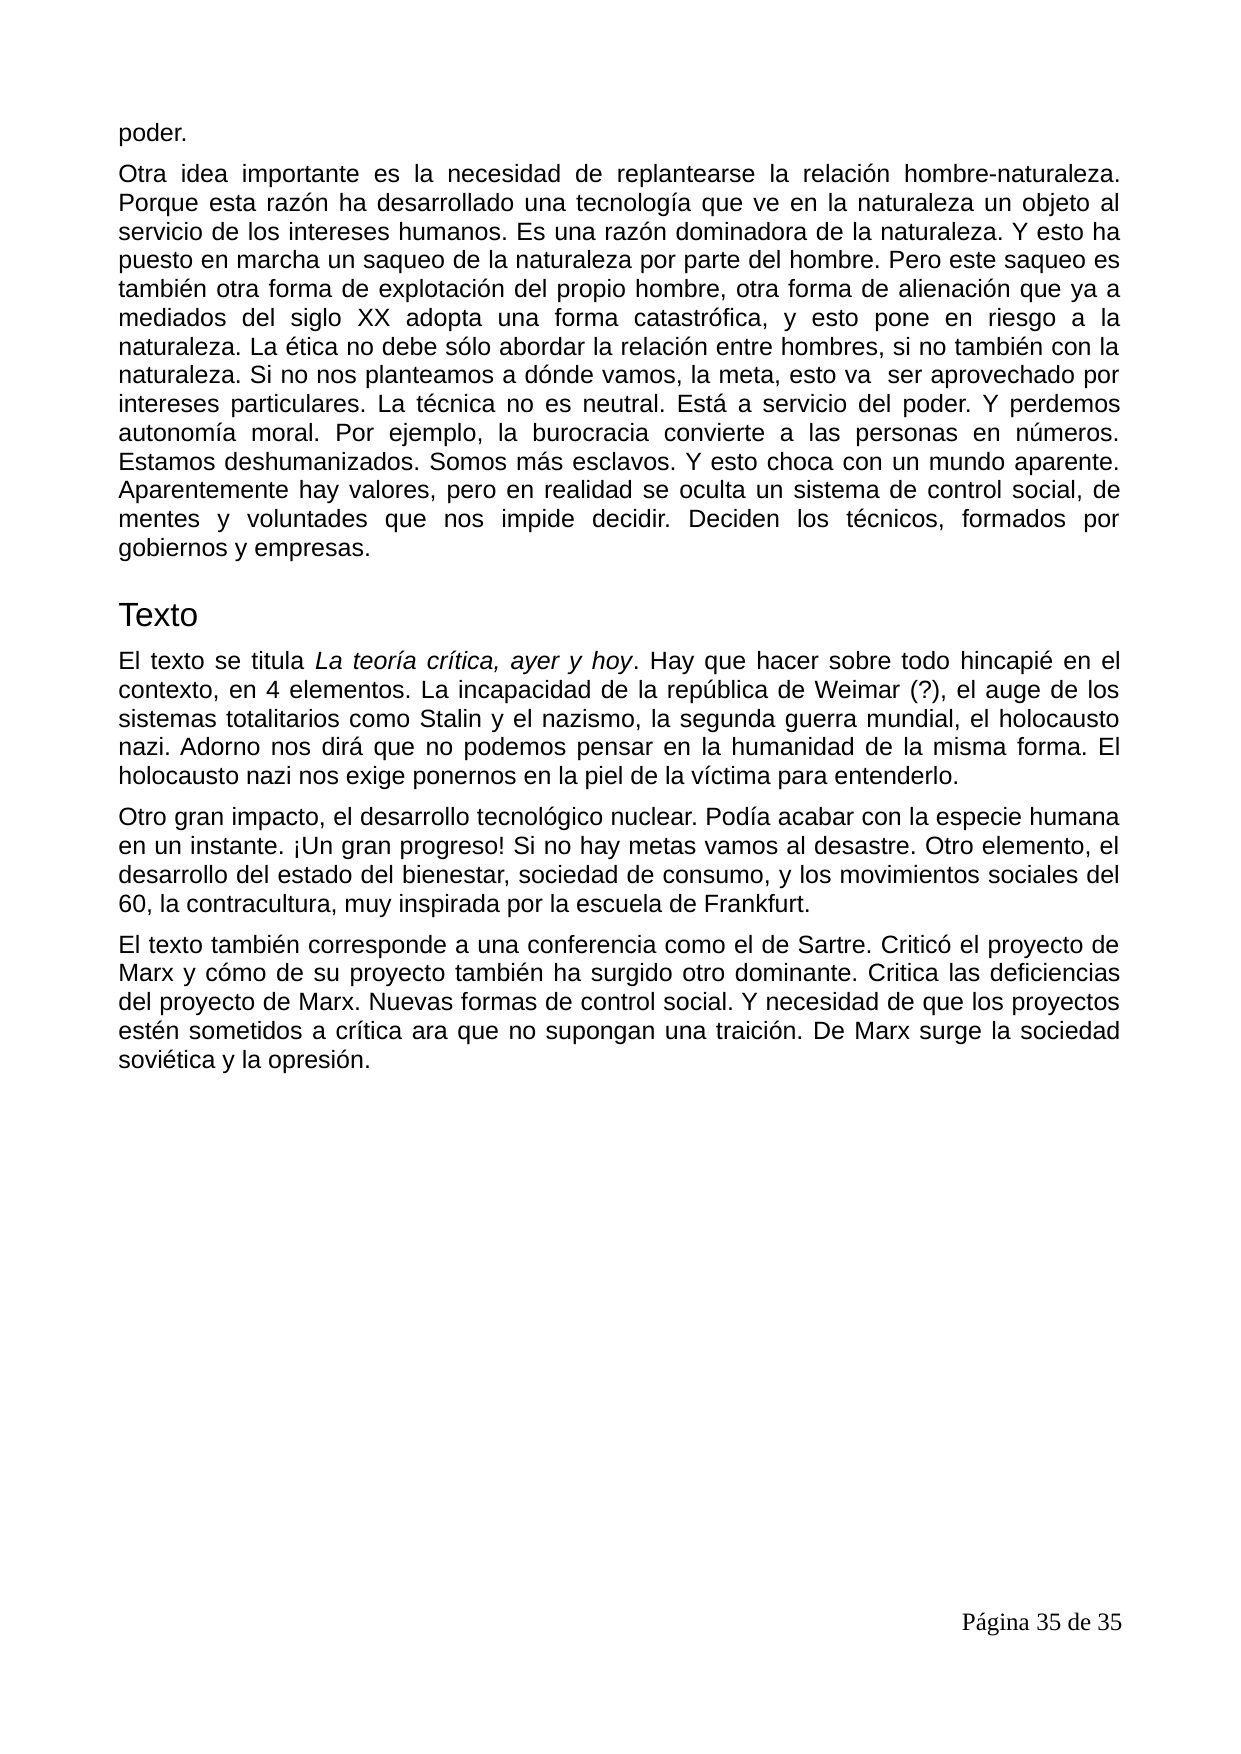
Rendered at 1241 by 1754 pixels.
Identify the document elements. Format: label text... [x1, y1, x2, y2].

text El texto se titula La teoría crítica, ayer y hoy. Hay que hacer sobre todo hincapié en el contexto, en 4 elementos. La incapacidad de la república de Weimar (?), el auge de los sistemas totalitarios como Stalin y el nazismo, la segunda guerra mundial, el holocausto nazi. Adorno nos dirá que no podemos pensar en la humanidad de la misma forma. El holocausto nazi nos exige ponernos en la piel de la víctima para entenderlo. [118, 646, 1122, 790]
text El texto también corresponde a una conferencia como el de Sartre. Criticó el proyecto de Marx y cómo de su proyecto también ha surgido otro dominante. Critica las deficiencias del proyecto de Marx. Nuevas formas de control social. Y necesidad de que los proyectos estén sometidos a crítica ara que no supongan una traición. De Marx surge la sociedad soviética y la opresión. [118, 930, 1122, 1073]
subtitle Texto [118, 595, 1122, 634]
text poder. [118, 118, 1122, 147]
text Otro gran impacto, el desarrollo tecnológico nuclear. Podía acabar con la especie humana en un instante. ¡Un gran progreso! Si no hay metas vamos al desastre. Otro elemento, el desarrollo del estado del bienestar, sociedad de consumo, y los movimientos sociales del 60, la contracultura, muy inspirada por la escuela de Frankfurt. [118, 802, 1122, 917]
text Otra idea importante es la necesidad de replantearse la relación hombre-naturaleza. Porque esta razón ha desarrollado una tecnología que ve en la naturaleza un objeto al servicio de los intereses humanos. Es una razón dominadora de la naturaleza. Y esto ha puesto en marcha un saqueo de la naturaleza por parte del hombre. Pero este saqueo es también otra forma de explotación del propio hombre, otra forma de alienación que ya a mediados del siglo XX adopta una forma catastrófica, y esto pone en riesgo a la naturaleza. La ética no debe sólo abordar la relación entre hombres, si no también con la naturaleza. Si no nos planteamos a dónde vamos, la meta, esto va ser aprovechado por intereses particulares. La técnica no es neutral. Está a servicio del poder. Y perdemos autonomía moral. Por ejemplo, la burocracia convierte a las personas en números. Estamos deshumanizados. Somos más esclavos. Y esto choca con un mundo aparente. Aparentemente hay valores, pero en realidad se oculta un sistema de control social, de mentes y voluntades que nos impide decidir. Deciden los técnicos, formados por gobiernos y empresas. [118, 159, 1122, 562]
